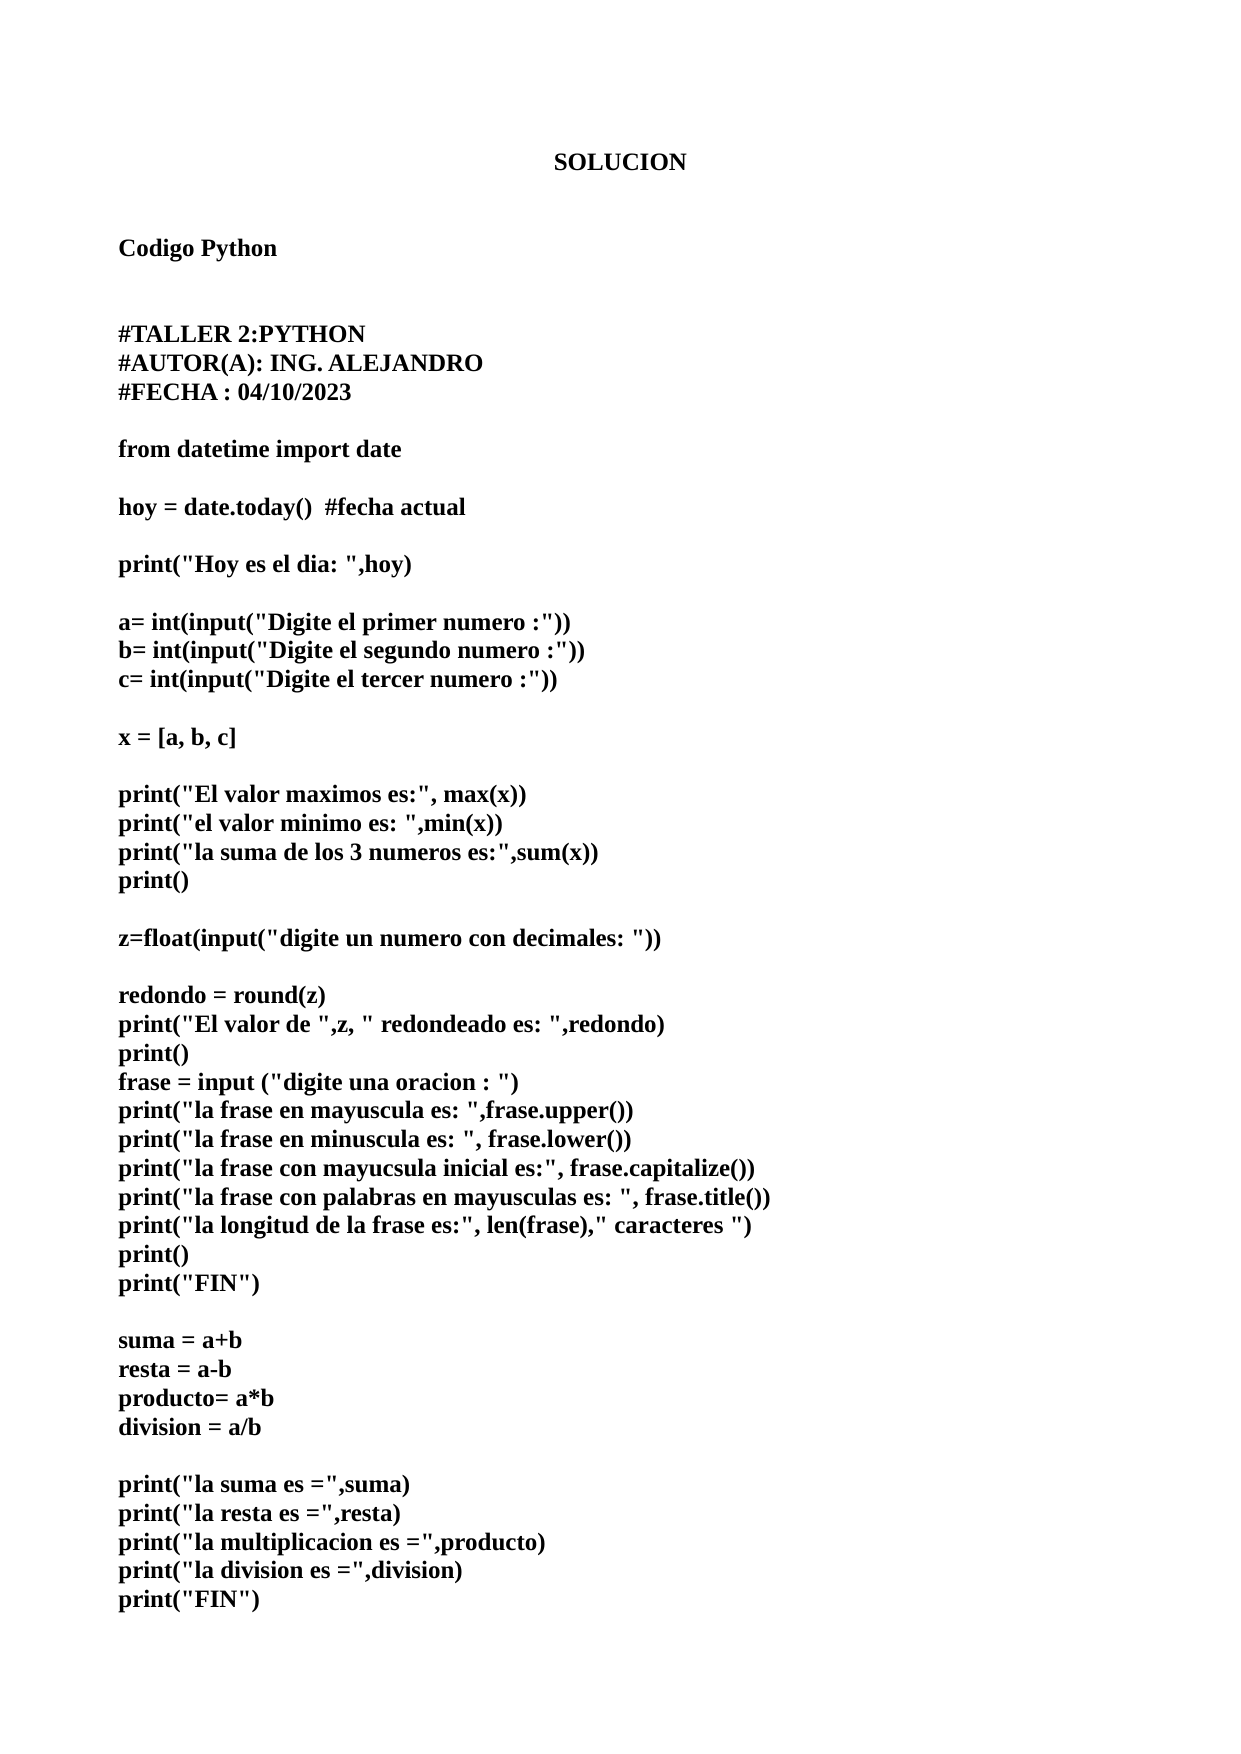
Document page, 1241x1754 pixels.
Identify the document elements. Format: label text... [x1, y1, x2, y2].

text frase = input ("digite una oracion : ") [118, 1067, 1122, 1096]
text #FECHA : 04/10/2023 [118, 377, 1122, 406]
text x = [a, b, c] [118, 722, 1122, 751]
text #TALLER 2:PYTHON [118, 319, 1122, 348]
text from datetime import date [118, 434, 1122, 463]
text print("El valor de ",z, " redondeado es: ",redondo) [118, 1009, 1122, 1038]
text resta = a-b [118, 1354, 1122, 1383]
text a= int(input("Digite el primer numero :")) [118, 607, 1122, 636]
text redondo = round(z) [118, 981, 1122, 1009]
text print("la multiplicacion es =",producto) [118, 1527, 1122, 1556]
text print("Hoy es el dia: ",hoy) [118, 549, 1122, 578]
text z=float(input("digite un numero con decimales: ")) [118, 923, 1122, 952]
text print("FIN") [118, 1584, 1122, 1613]
text print("la longitud de la frase es:", len(frase)," caracteres ") [118, 1211, 1122, 1239]
text producto= a*b [118, 1383, 1122, 1412]
text suma = a+b [118, 1326, 1122, 1354]
text SOLUCION [118, 147, 1122, 176]
text print("la frase con mayucsula inicial es:", frase.capitalize()) [118, 1153, 1122, 1182]
text print("la frase con palabras en mayusculas es: ", frase.title()) [118, 1182, 1122, 1211]
text print() [118, 1239, 1122, 1268]
text print("la suma de los 3 numeros es:",sum(x)) [118, 837, 1122, 866]
text print("FIN") [118, 1268, 1122, 1297]
text print("la resta es =",resta) [118, 1498, 1122, 1527]
text b= int(input("Digite el segundo numero :")) [118, 636, 1122, 664]
text print("el valor minimo es: ",min(x)) [118, 808, 1122, 837]
text print("la frase en minuscula es: ", frase.lower()) [118, 1124, 1122, 1153]
text Codigo Python [118, 233, 1122, 262]
text division = a/b [118, 1412, 1122, 1441]
text print("la suma es =",suma) [118, 1469, 1122, 1498]
text print() [118, 1038, 1122, 1067]
text print() [118, 866, 1122, 894]
text #AUTOR(A): ING. ALEJANDRO [118, 348, 1122, 377]
text print("la division es =",division) [118, 1556, 1122, 1584]
text hoy = date.today() #fecha actual [118, 492, 1122, 521]
text print("El valor maximos es:", max(x)) [118, 779, 1122, 808]
text c= int(input("Digite el tercer numero :")) [118, 664, 1122, 693]
text print("la frase en mayuscula es: ",frase.upper()) [118, 1096, 1122, 1124]
